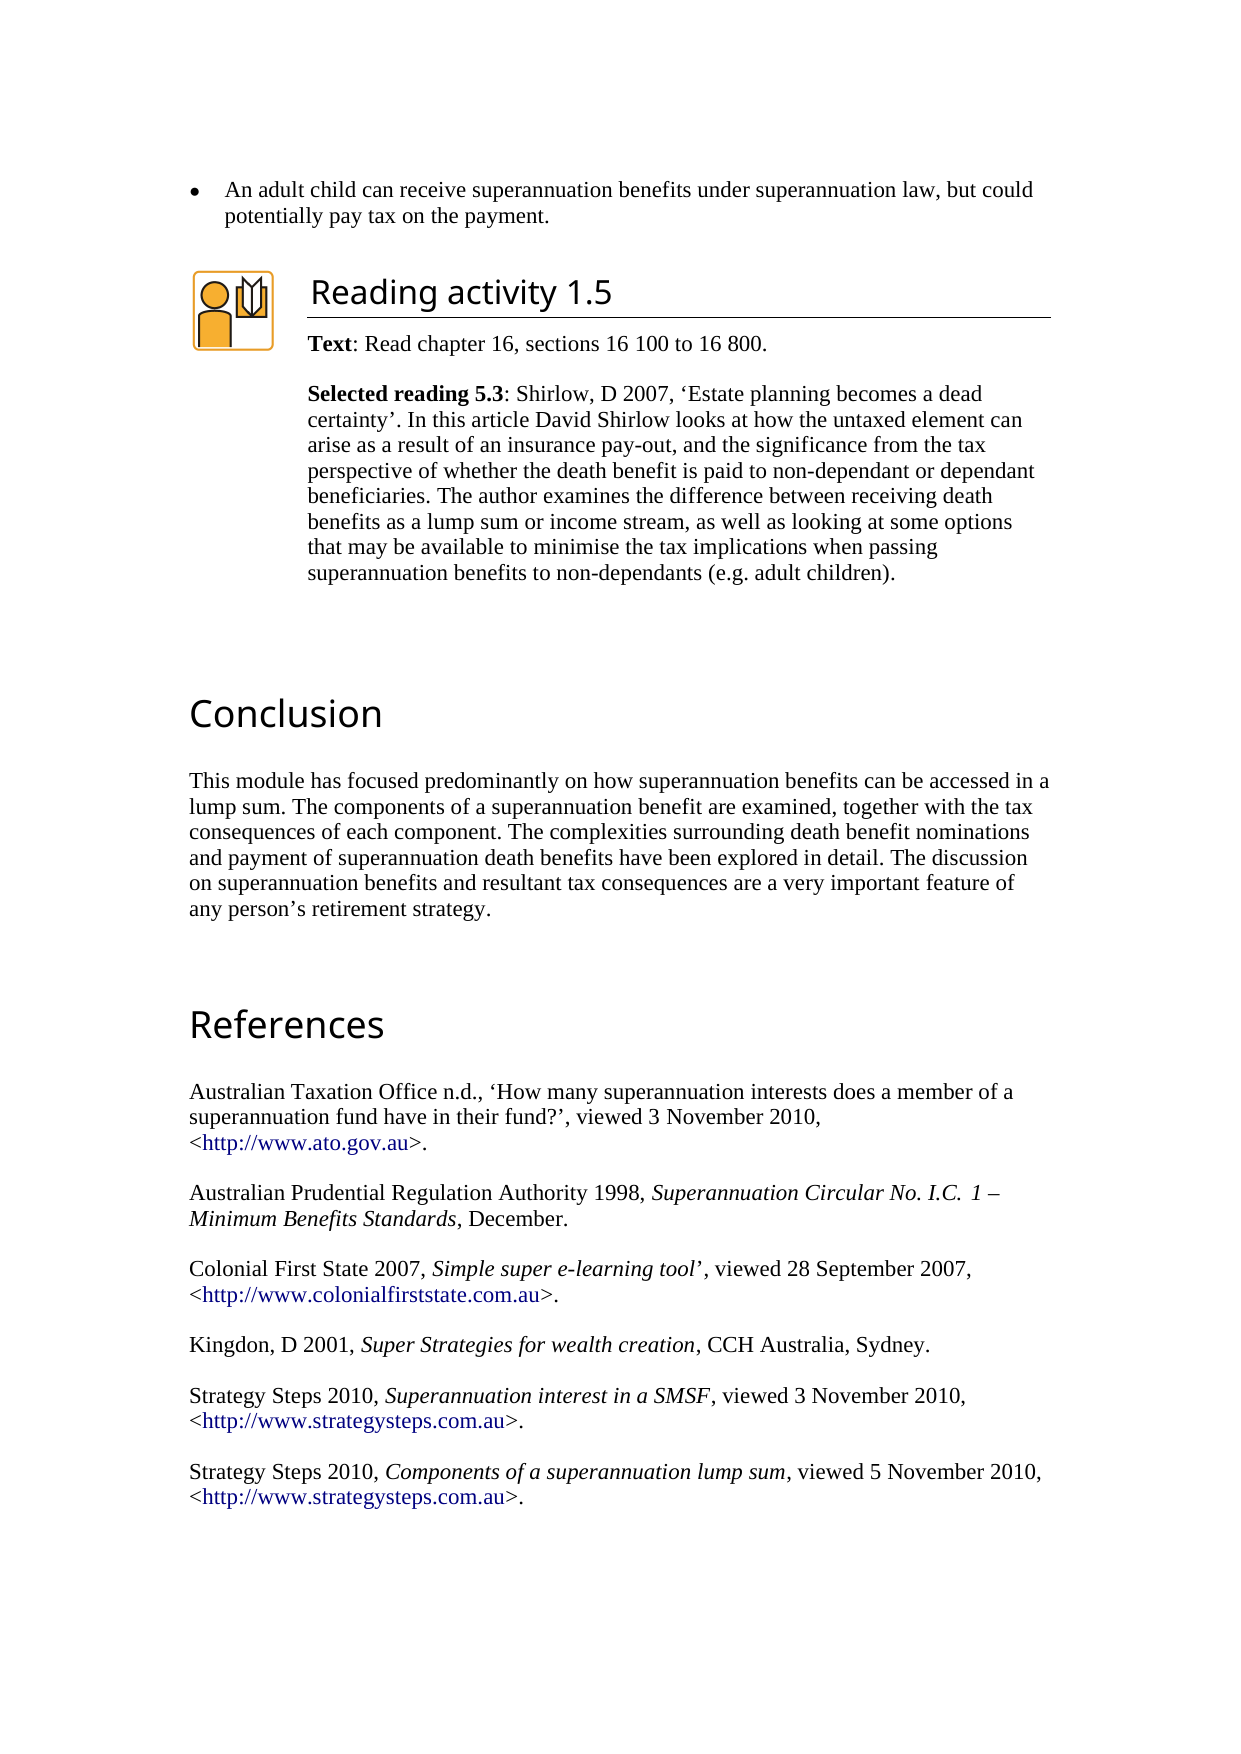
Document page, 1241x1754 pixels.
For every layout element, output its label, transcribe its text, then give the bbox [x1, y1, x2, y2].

text This module has focused predominantly on how superannuation benefits can be accessed in a lump sum. The components of a superannuation benefit are examined, together with the tax consequences of each component. The complexities surrounding death benefit nominations and payment of superannuation death benefits have been explored in detail. The discussion on superannuation benefits and resultant tax consequences are a very important feature of any person’s retirement strategy. [189, 768, 1051, 921]
table_header [189, 266, 307, 585]
text Colonial First State 2007, Simple super e-learning tool’, viewed 28 September 2007, <http://www.colonialfirststate.com.au>. [189, 1256, 1051, 1307]
text Kingdon, D 2001, Super Strategies for wealth creation, CCH Australia, Sydney. [189, 1332, 1051, 1358]
list An adult child can receive superannuation benefits under superannuation law, but could potentially pay tax on the payment. [189, 177, 1051, 254]
table_header Text: Read chapter 16, sections 16 100 to 16 800. Selected reading 5.3: Shirlow, D 2007, ‘Estate planning becomes a dead certainty’. In this article David Shirlow looks at how the untaxed element can arise as a result of an insurance pay-out, and the significance from the tax perspective of whether the death benefit is paid to non-dependant or dependant beneficiaries. The author examines the difference between receiving death benefits as a lump sum or income stream, as well as looking at some options that may be available to minimise the tax implications when passing superannuation benefits to non-dependants (e.g. adult children). [307, 318, 1051, 585]
picture [188, 266, 278, 355]
text Strategy Steps 2010, Components of a superannuation lump sum, viewed 5 November 2010, <http://www.strategysteps.com.au>. [189, 1459, 1051, 1510]
text Conclusion [189, 688, 1051, 739]
text Australian Taxation Office n.d., ‘How many superannuation interests does a member of a superannuation fund have in their fund?’, viewed 3 November 2010, <http://www.ato.gov.au>. [189, 1078, 1051, 1155]
table_header Reading activity 1.5 [307, 266, 1051, 317]
text Strategy Steps 2010, Superannuation interest in a SMSF, viewed 3 November 2010, <http://www.strategysteps.com.au>. [189, 1383, 1051, 1434]
text References [189, 998, 1051, 1049]
text Australian Prudential Regulation Authority 1998, Superannuation Circular No. I.C. 1 – Minimum Benefits Standards, December. [189, 1180, 1051, 1231]
